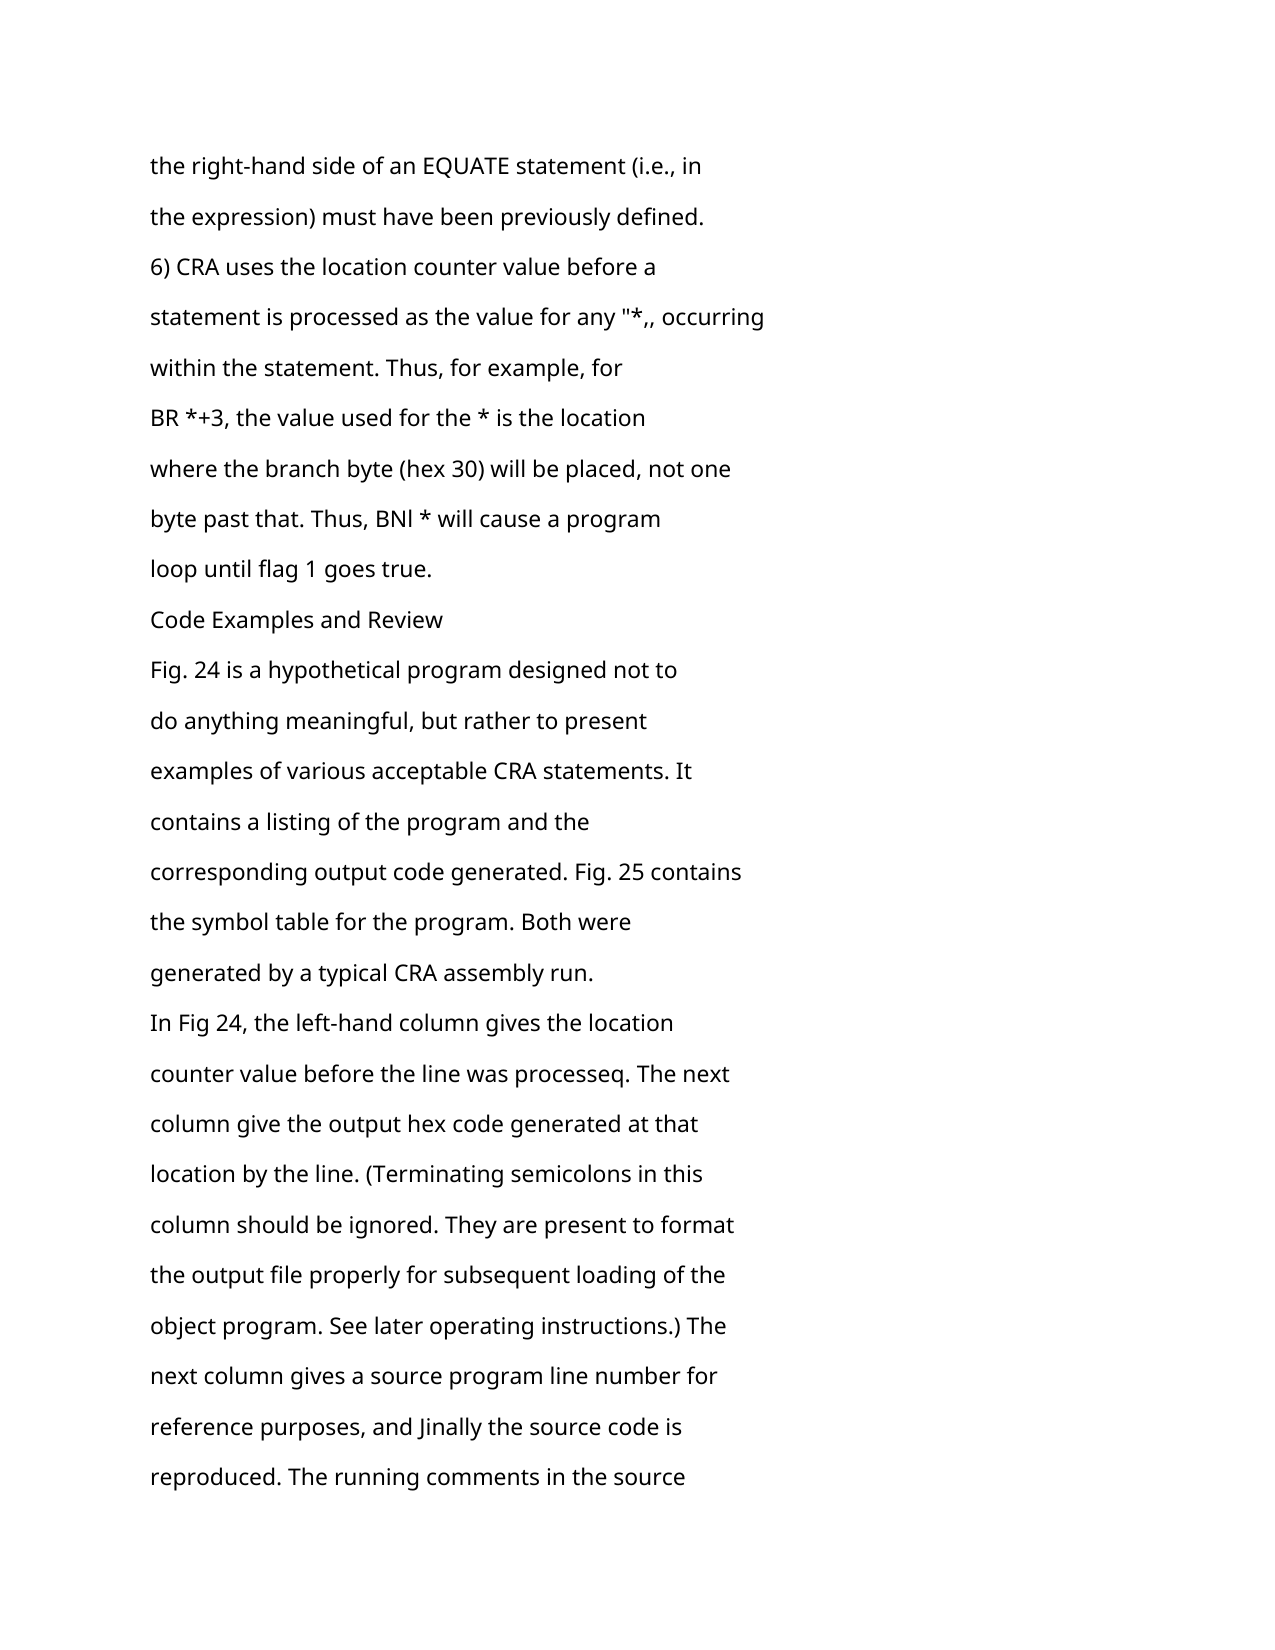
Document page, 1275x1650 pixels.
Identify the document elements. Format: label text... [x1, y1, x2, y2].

text Code Examples and Review [150, 604, 1125, 635]
text column give the output hex code generated at that [150, 1108, 1125, 1139]
text reproduced. The running comments in the source [150, 1461, 1125, 1492]
text 6) CRA uses the location counter value before a [150, 251, 1125, 282]
text statement is processed as the value for any "*,, occurring [150, 301, 1125, 332]
text generated by a typical CRA assembly run. [150, 957, 1125, 988]
text byte past that. Thus, BNl * will cause a program [150, 503, 1125, 534]
text next column gives a source program line number for [150, 1360, 1125, 1391]
text location by the line. (Terminating semicolons in this [150, 1158, 1125, 1189]
text BR *+3, the value used for the * is the location [150, 402, 1125, 433]
text examples of various acceptable CRA statements. It [150, 755, 1125, 786]
text In Fig 24, the left-hand column gives the location [150, 1007, 1125, 1038]
text contains a listing of the program and the [150, 805, 1125, 837]
text object program. See later operating instructions.) The [150, 1309, 1125, 1341]
text the output file properly for subsequent loading of the [150, 1259, 1125, 1290]
text column should be ignored. They are present to format [150, 1209, 1125, 1240]
text the right-hand side of an EQUATE statement (i.e., in [150, 150, 1125, 181]
text reference purposes, and Jinally the source code is [150, 1410, 1125, 1442]
text loop until flag 1 goes true. [150, 553, 1125, 584]
text counter value before the line was processeq. The next [150, 1057, 1125, 1089]
text the expression) must have been previously defined. [150, 200, 1125, 232]
text do anything meaningful, but rather to present [150, 704, 1125, 736]
text Fig. 24 is a hypothetical program designed not to [150, 654, 1125, 685]
text where the branch byte (hex 30) will be placed, not one [150, 452, 1125, 484]
text the symbol table for the program. Both were [150, 906, 1125, 937]
text corresponding output code generated. Fig. 25 contains [150, 856, 1125, 887]
text within the statement. Thus, for example, for [150, 352, 1125, 383]
